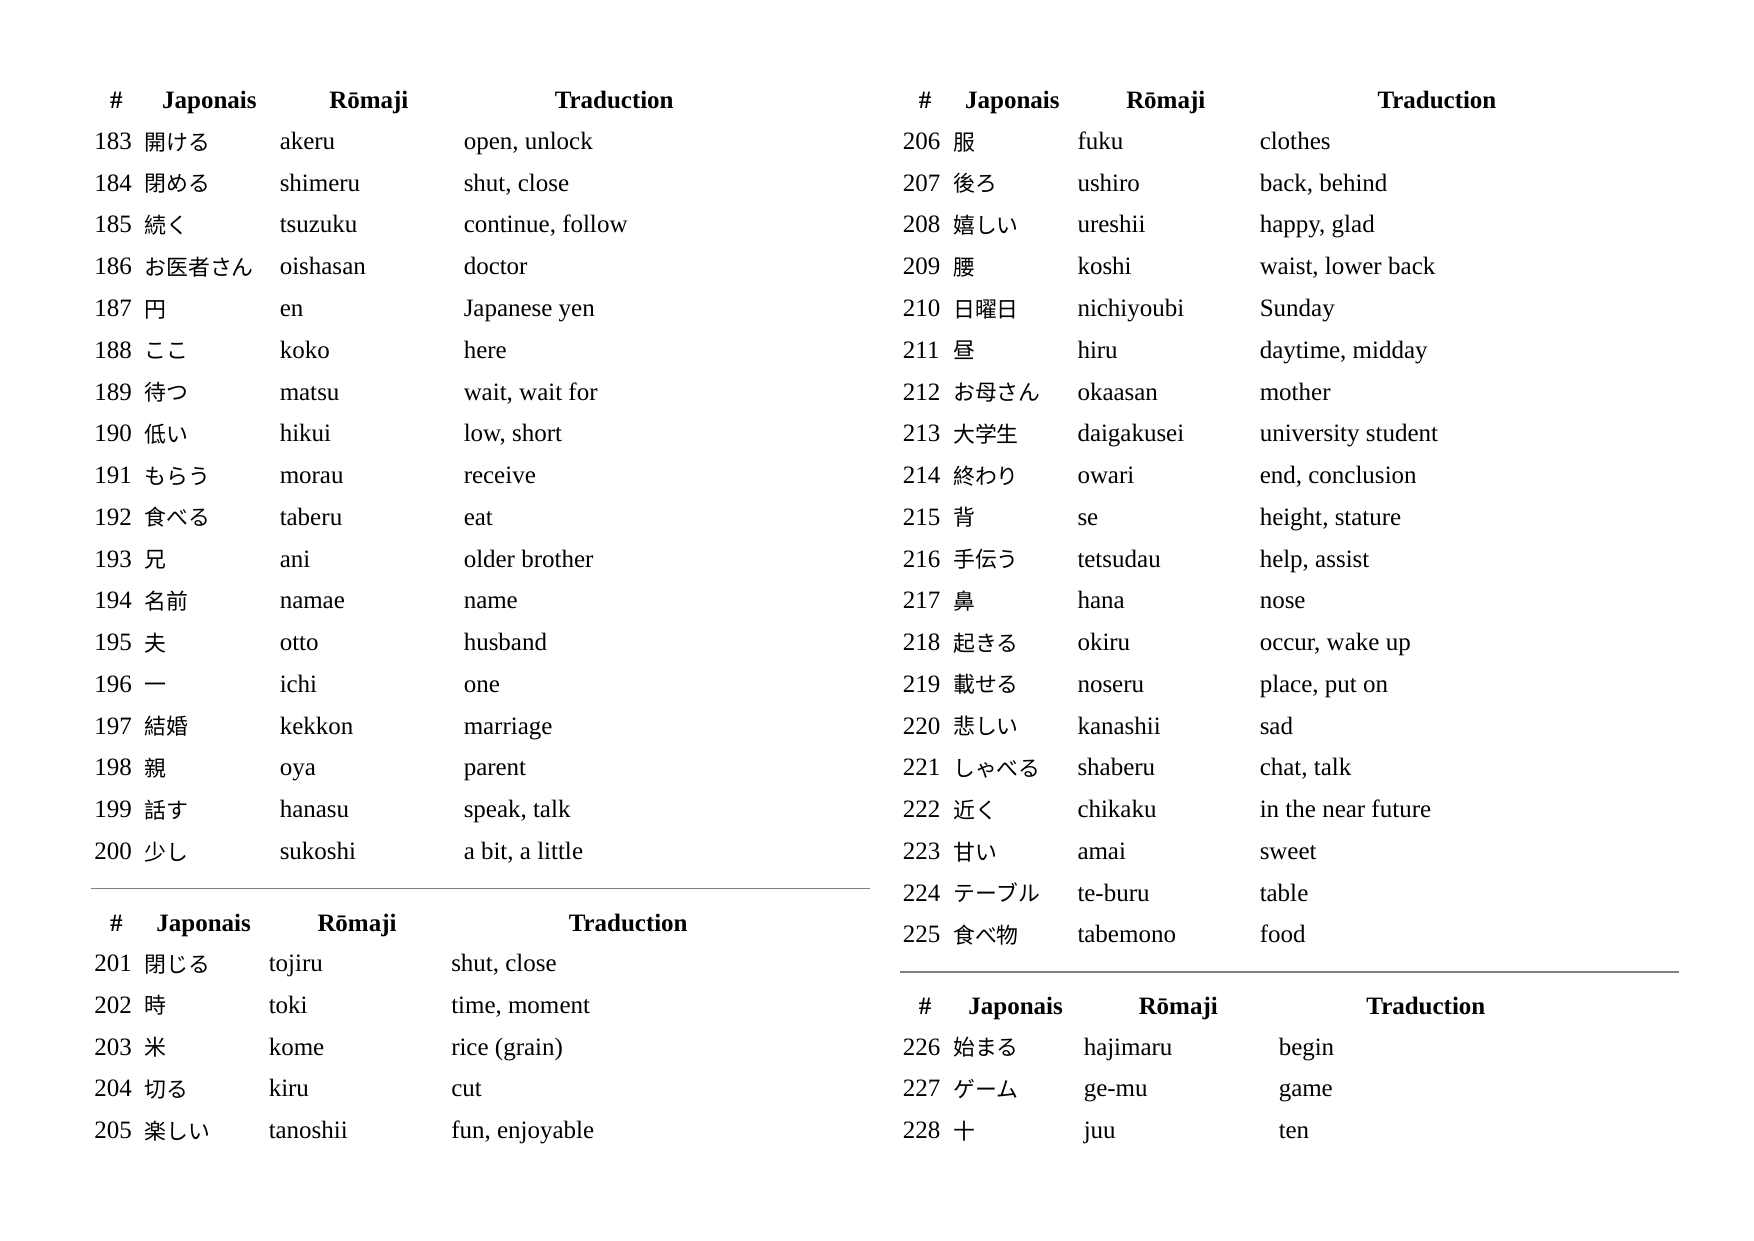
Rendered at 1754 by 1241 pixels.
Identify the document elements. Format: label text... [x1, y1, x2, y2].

table_cell sweet [1257, 832, 1617, 873]
table_cell 223 [900, 832, 950, 873]
table_cell mother [1257, 372, 1617, 414]
table_cell husband [461, 623, 767, 664]
table_cell 183 [91, 122, 141, 163]
table_cell 196 [91, 665, 141, 706]
table_cell happy, glad [1257, 205, 1617, 247]
table_cell 185 [91, 205, 141, 247]
table_cell 手伝う [950, 539, 1074, 581]
table_cell 夫 [141, 623, 277, 664]
table_cell 201 [91, 944, 141, 986]
table_cell ushiro [1074, 163, 1257, 205]
table_cell fun, enjoyable [448, 1111, 808, 1153]
table_cell taberu [277, 498, 461, 539]
table_cell 197 [91, 706, 141, 748]
table_cell 224 [900, 874, 950, 915]
table_header Rōmaji [277, 83, 461, 122]
table_cell Sunday [1257, 289, 1617, 330]
table_cell 甘い [950, 832, 1074, 873]
table_cell hikui [277, 414, 461, 456]
table_cell テーブル [950, 874, 1074, 915]
table_cell nichiyoubi [1074, 289, 1257, 330]
table_cell tabemono [1074, 915, 1257, 957]
table_cell continue, follow [461, 205, 767, 247]
table_cell 208 [900, 205, 950, 247]
table_cell 228 [900, 1111, 950, 1153]
table_cell occur, wake up [1257, 623, 1617, 664]
table_cell 210 [900, 289, 950, 330]
table_cell 近く [950, 790, 1074, 832]
table_cell te-buru [1074, 874, 1257, 915]
table_cell もらう [141, 456, 277, 497]
table_header # [900, 989, 950, 1027]
table_header Traduction [1257, 83, 1617, 122]
table_cell 202 [91, 986, 141, 1027]
table_cell kome [266, 1027, 448, 1069]
table_cell ureshii [1074, 205, 1257, 247]
table_header Rōmaji [1081, 989, 1276, 1027]
table_cell 食べ物 [950, 915, 1074, 957]
table_cell 190 [91, 414, 141, 456]
table_cell 219 [900, 665, 950, 706]
table_cell hanasu [277, 790, 461, 832]
table_cell university student [1257, 414, 1617, 456]
table_cell a bit, a little [461, 832, 767, 873]
table_cell otto [277, 623, 461, 664]
table_cell 227 [900, 1069, 950, 1111]
table_cell 192 [91, 498, 141, 539]
table_header # [91, 83, 141, 122]
table_cell end, conclusion [1257, 456, 1617, 497]
table_cell akeru [277, 122, 461, 163]
table_cell 214 [900, 456, 950, 497]
table_cell low, short [461, 414, 767, 456]
table_cell ここ [141, 330, 277, 372]
table_cell 215 [900, 498, 950, 539]
table_cell 結婚 [141, 706, 277, 748]
table_cell 切る [141, 1069, 266, 1111]
table_cell kanashii [1074, 706, 1257, 748]
table_cell name [461, 581, 767, 623]
table_cell 腰 [950, 247, 1074, 289]
table_cell table [1257, 874, 1617, 915]
table_cell in the near future [1257, 790, 1617, 832]
table_cell owari [1074, 456, 1257, 497]
table_cell morau [277, 456, 461, 497]
table_cell 時 [141, 986, 266, 1027]
table_cell shaberu [1074, 748, 1257, 790]
table_cell nose [1257, 581, 1617, 623]
table_cell clothes [1257, 122, 1617, 163]
table_cell 189 [91, 372, 141, 414]
table_header Traduction [461, 83, 767, 122]
table_cell 終わり [950, 456, 1074, 497]
table_cell chikaku [1074, 790, 1257, 832]
table_cell 217 [900, 581, 950, 623]
table_cell ichi [277, 665, 461, 706]
table_cell 楽しい [141, 1111, 266, 1153]
table_cell 184 [91, 163, 141, 205]
table_cell ten [1276, 1111, 1576, 1153]
table_cell 兄 [141, 539, 277, 581]
table_cell 閉める [141, 163, 277, 205]
table_cell 218 [900, 623, 950, 664]
table_cell 続く [141, 205, 277, 247]
table_cell parent [461, 748, 767, 790]
table_cell receive [461, 456, 767, 497]
table_cell 221 [900, 748, 950, 790]
table_header Japonais [141, 83, 277, 122]
table_cell older brother [461, 539, 767, 581]
table_header Japonais [950, 83, 1074, 122]
table_cell hiru [1074, 330, 1257, 372]
table_cell 216 [900, 539, 950, 581]
table_cell toki [266, 986, 448, 1027]
table_cell 220 [900, 706, 950, 748]
table_cell one [461, 665, 767, 706]
table_cell 名前 [141, 581, 277, 623]
table_cell 鼻 [950, 581, 1074, 623]
table_cell 194 [91, 581, 141, 623]
table_header Traduction [1276, 989, 1576, 1027]
table_cell doctor [461, 247, 767, 289]
table_cell 209 [900, 247, 950, 289]
table_cell ge-mu [1081, 1069, 1276, 1111]
table_cell Japanese yen [461, 289, 767, 330]
table_cell matsu [277, 372, 461, 414]
table_header # [900, 83, 950, 122]
table_cell 後ろ [950, 163, 1074, 205]
table_cell time, moment [448, 986, 808, 1027]
table_cell 大学生 [950, 414, 1074, 456]
table_cell 205 [91, 1111, 141, 1153]
table_cell 服 [950, 122, 1074, 163]
table_cell 213 [900, 414, 950, 456]
table_cell noseru [1074, 665, 1257, 706]
table_cell 207 [900, 163, 950, 205]
table_cell 195 [91, 623, 141, 664]
table_cell 225 [900, 915, 950, 957]
table_cell back, behind [1257, 163, 1617, 205]
table_cell 悲しい [950, 706, 1074, 748]
table_cell hana [1074, 581, 1257, 623]
table_cell 閉じる [141, 944, 266, 986]
table_cell 待つ [141, 372, 277, 414]
table_cell marriage [461, 706, 767, 748]
table_cell koshi [1074, 247, 1257, 289]
table_cell waist, lower back [1257, 247, 1617, 289]
table_cell ani [277, 539, 461, 581]
table_cell 226 [900, 1027, 950, 1069]
table_cell place, put on [1257, 665, 1617, 706]
table_cell 211 [900, 330, 950, 372]
table_cell tojiru [266, 944, 448, 986]
table_cell 円 [141, 289, 277, 330]
table_cell cut [448, 1069, 808, 1111]
table_cell help, assist [1257, 539, 1617, 581]
table_cell daigakusei [1074, 414, 1257, 456]
table_cell shimeru [277, 163, 461, 205]
table_cell 嬉しい [950, 205, 1074, 247]
table_cell wait, wait for [461, 372, 767, 414]
table_cell game [1276, 1069, 1576, 1111]
table_cell 一 [141, 665, 277, 706]
table_cell speak, talk [461, 790, 767, 832]
table_cell begin [1276, 1027, 1576, 1069]
table_header Rōmaji [266, 905, 448, 944]
table_cell koko [277, 330, 461, 372]
table_cell 200 [91, 832, 141, 873]
table_cell 204 [91, 1069, 141, 1111]
table_header Japonais [141, 905, 266, 944]
table_cell height, stature [1257, 498, 1617, 539]
table_cell 親 [141, 748, 277, 790]
table_cell 198 [91, 748, 141, 790]
table_cell food [1257, 915, 1617, 957]
table_cell kekkon [277, 706, 461, 748]
table_header # [91, 905, 141, 944]
table_cell 低い [141, 414, 277, 456]
table_cell 199 [91, 790, 141, 832]
table_cell namae [277, 581, 461, 623]
table_cell 昼 [950, 330, 1074, 372]
table_cell eat [461, 498, 767, 539]
table_cell shut, close [461, 163, 767, 205]
table_cell juu [1081, 1111, 1276, 1153]
table_cell 212 [900, 372, 950, 414]
table_cell しゃべる [950, 748, 1074, 790]
table_cell sad [1257, 706, 1617, 748]
table_cell 193 [91, 539, 141, 581]
table_cell oya [277, 748, 461, 790]
table_cell 食べる [141, 498, 277, 539]
table_cell daytime, midday [1257, 330, 1617, 372]
table_cell tetsudau [1074, 539, 1257, 581]
table_cell chat, talk [1257, 748, 1617, 790]
table_cell se [1074, 498, 1257, 539]
table_cell kiru [266, 1069, 448, 1111]
table_cell 222 [900, 790, 950, 832]
table_cell sukoshi [277, 832, 461, 873]
table_cell en [277, 289, 461, 330]
table_cell 背 [950, 498, 1074, 539]
table_cell 載せる [950, 665, 1074, 706]
table_cell 始まる [950, 1027, 1081, 1069]
table_cell ゲーム [950, 1069, 1081, 1111]
table_cell 起きる [950, 623, 1074, 664]
table_header Rōmaji [1074, 83, 1257, 122]
table_cell 話す [141, 790, 277, 832]
table_cell 206 [900, 122, 950, 163]
table_cell tsuzuku [277, 205, 461, 247]
table_cell 188 [91, 330, 141, 372]
table_cell 203 [91, 1027, 141, 1069]
table_cell 十 [950, 1111, 1081, 1153]
table_cell お医者さん [141, 247, 277, 289]
table_header Traduction [448, 905, 808, 944]
table_header Japonais [950, 989, 1081, 1027]
table_cell 187 [91, 289, 141, 330]
table_cell fuku [1074, 122, 1257, 163]
table_cell okaasan [1074, 372, 1257, 414]
table_cell amai [1074, 832, 1257, 873]
table_cell open, unlock [461, 122, 767, 163]
table_cell 191 [91, 456, 141, 497]
table_cell 開ける [141, 122, 277, 163]
table_cell tanoshii [266, 1111, 448, 1153]
table_cell 少し [141, 832, 277, 873]
table_cell oishasan [277, 247, 461, 289]
table_cell here [461, 330, 767, 372]
table_cell 米 [141, 1027, 266, 1069]
table_cell okiru [1074, 623, 1257, 664]
table_cell 日曜日 [950, 289, 1074, 330]
table_cell hajimaru [1081, 1027, 1276, 1069]
table_cell 186 [91, 247, 141, 289]
table_cell rice (grain) [448, 1027, 808, 1069]
table_cell お母さん [950, 372, 1074, 414]
table_cell shut, close [448, 944, 808, 986]
